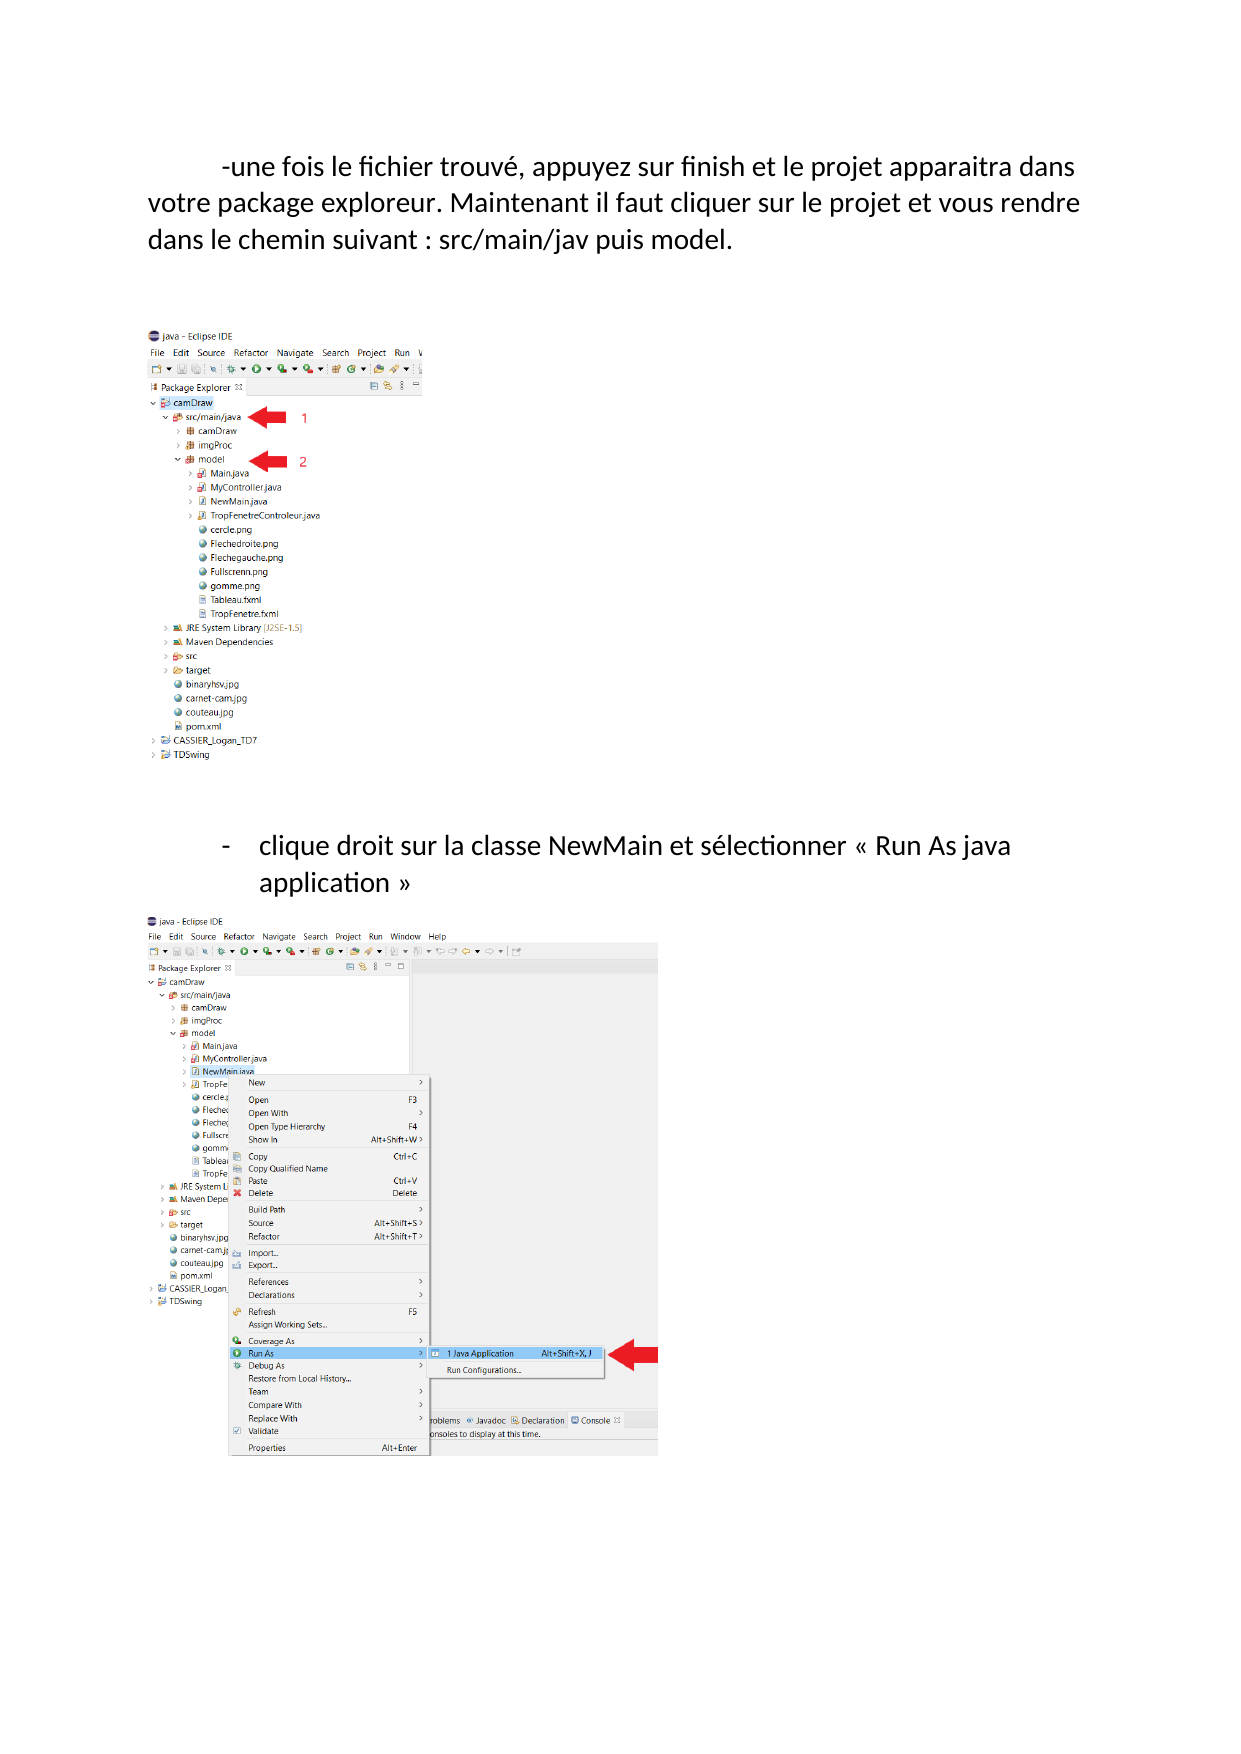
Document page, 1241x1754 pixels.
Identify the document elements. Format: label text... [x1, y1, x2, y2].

list clique droit sur la classe NewMain et sélectionner « Run As java application » [221, 827, 1093, 899]
text -une fois le fichier trouvé, appuyez sur finish et le projet apparaitra dans votre package exploreur. Maintenant il faut cliquer sur le projet et vous rendre dans le chemin suivant : src/main/jav puis model. [148, 148, 1093, 257]
